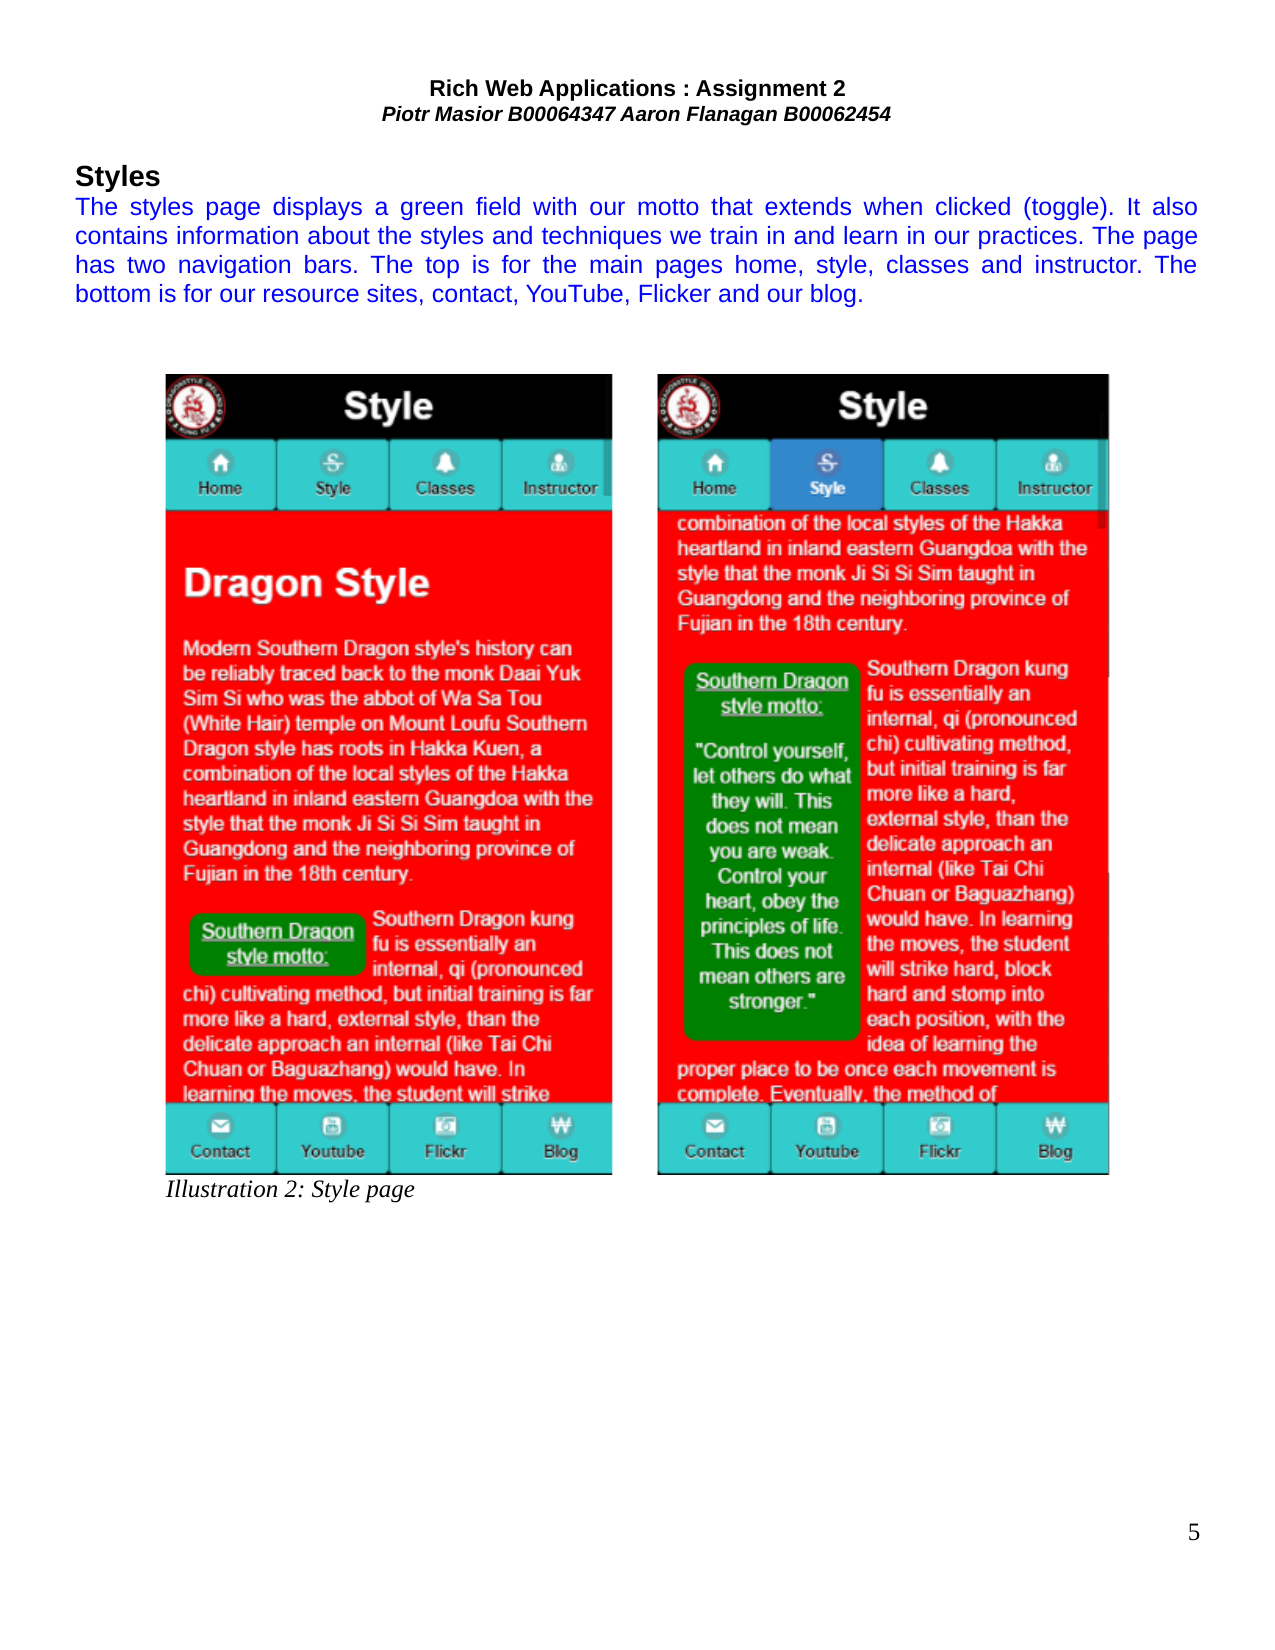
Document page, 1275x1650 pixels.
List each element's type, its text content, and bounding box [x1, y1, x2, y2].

text Illustration 2: Style page [166, 1175, 1109, 1203]
picture [165, 374, 1110, 1175]
text The styles page displays a green field with our motto that extends when clicked (toggle). It also contains information about the styles and techniques we train in and learn in our practices. The page has two navigation bars. The top is for the main pages home, style, classes and instructor. The bottom is for our resource sites, contact, YouTube, Flicker and our blog. [75, 192, 1200, 307]
text Styles [75, 159, 1200, 192]
